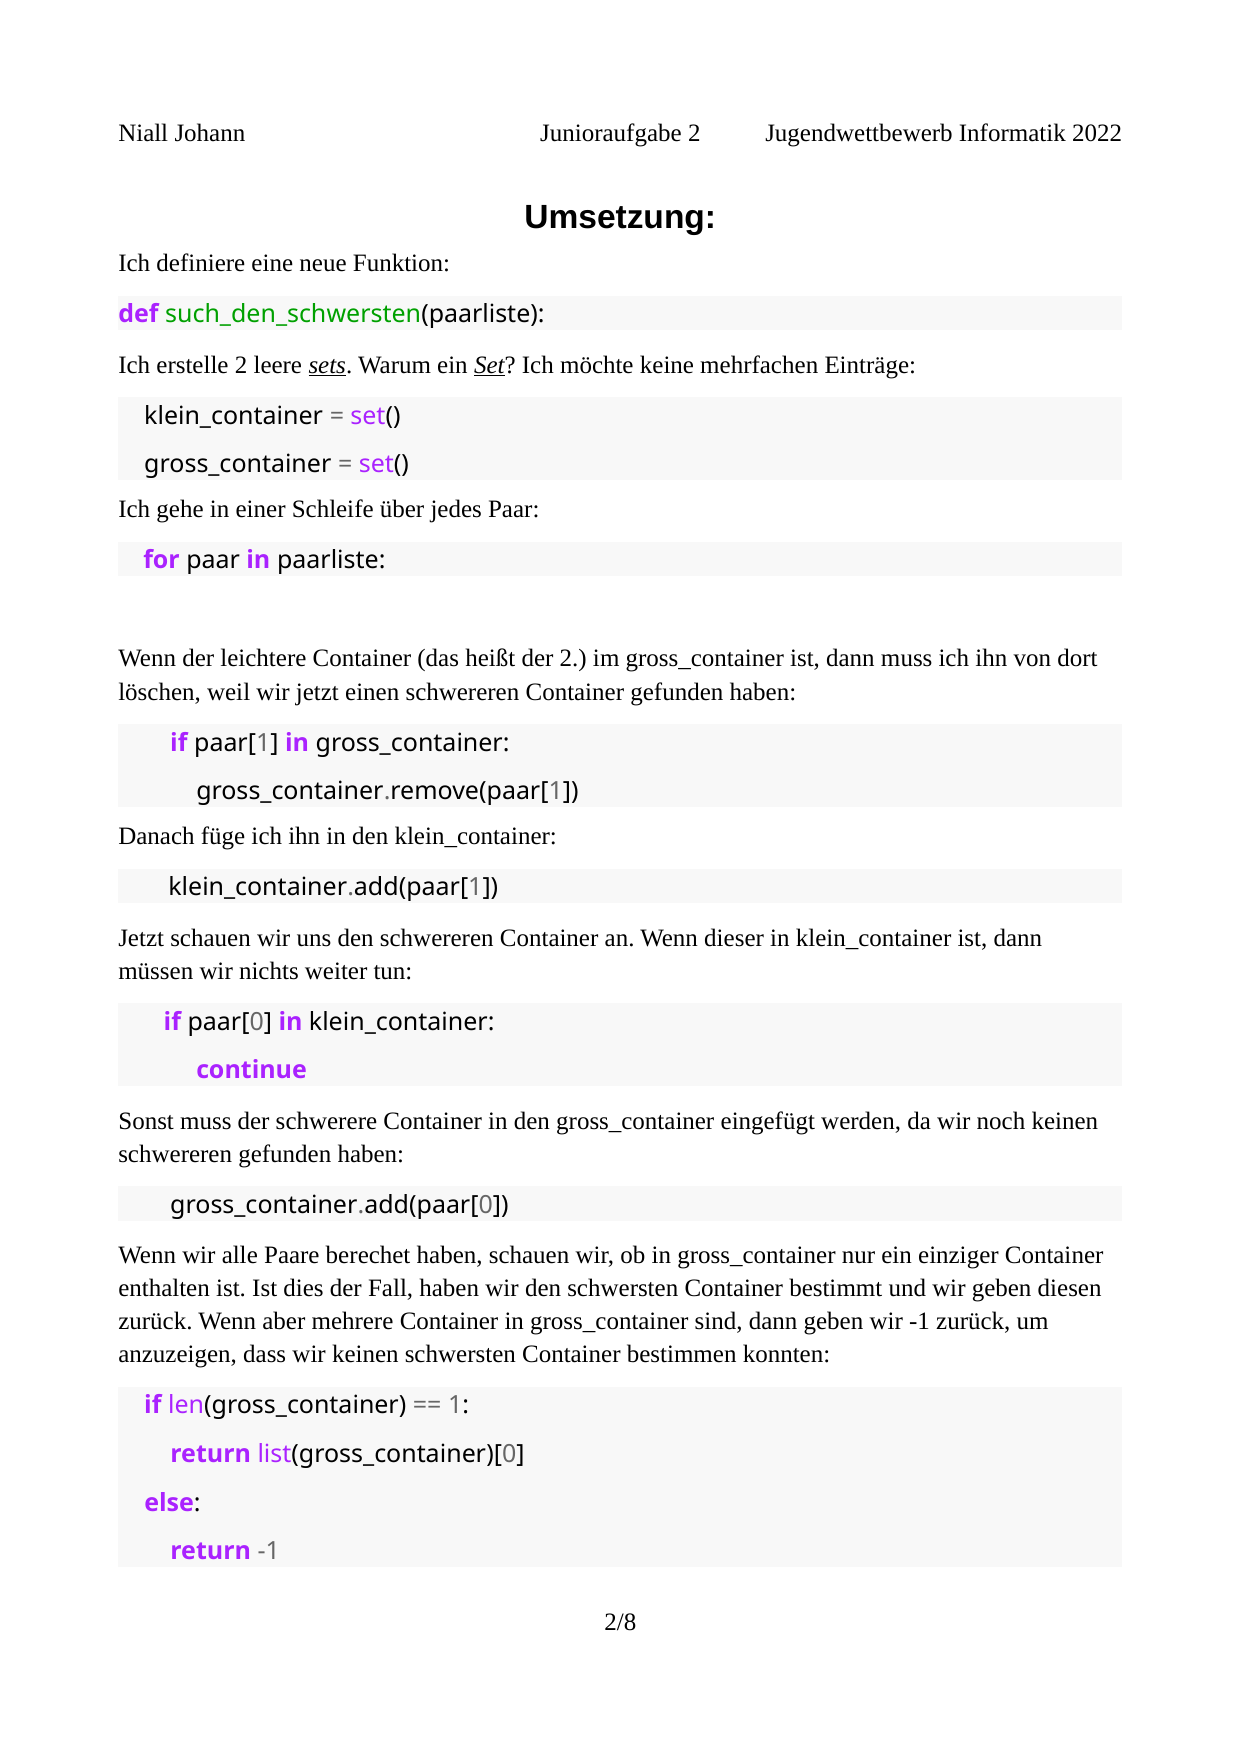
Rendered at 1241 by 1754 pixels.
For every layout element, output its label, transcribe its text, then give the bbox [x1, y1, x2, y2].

text Wenn der leichtere Container (das heißt der 2.) im gross_container ist, dann muss ich ihn von dort löschen, weil wir jetzt einen schwereren Container gefunden haben: [118, 643, 1122, 705]
subtitle Umsetzung: [118, 197, 1122, 236]
text klein_container.add(paar[1]) [118, 869, 1122, 903]
text Ich erstelle 2 leere sets. Warum ein Set? Ich möchte keine mehrfachen Einträge: [118, 350, 1122, 378]
text continue [118, 1052, 1122, 1086]
text gross_container = set() [118, 446, 1122, 480]
text if len(gross_container) == 1: [118, 1387, 1122, 1421]
text return -1 [118, 1533, 1122, 1567]
text Ich gehe in einer Schleife über jedes Paar: [118, 494, 1122, 523]
text gross_container.add(paar[0]) [118, 1186, 1122, 1221]
text else: [118, 1484, 1122, 1518]
text for paar in paarliste: [118, 542, 1122, 576]
text if paar[1] in gross_container: [118, 724, 1122, 758]
text return list(gross_container)[0] [118, 1436, 1122, 1469]
text if paar[0] in klein_container: [118, 1003, 1122, 1037]
text Sonst muss der schwerere Container in den gross_container eingefügt werden, da wir noch keinen schwereren gefunden haben: [118, 1106, 1122, 1168]
text def such_den_schwersten(paarliste): [118, 296, 1122, 330]
text gross_container.remove(paar[1]) [118, 773, 1122, 807]
text Ich definiere eine neue Funktion: [118, 248, 1122, 277]
text Jetzt schauen wir uns den schwereren Container an. Wenn dieser in klein_container ist, dann müssen wir nichts weiter tun: [118, 923, 1122, 984]
text klein_container = set() [118, 397, 1122, 431]
text Wenn wir alle Paare berechet haben, schauen wir, ob in gross_container nur ein einziger Container enthalten ist. Ist dies der Fall, haben wir den schwersten Container bestimmt und wir geben diesen zurück. Wenn aber mehrere Container in gross_container sind, dann geben wir -1 zurück, um anzuzeigen, dass wir keinen schwersten Container bestimmen konnten: [118, 1240, 1122, 1368]
text Danach füge ich ihn in den klein_container: [118, 821, 1122, 850]
